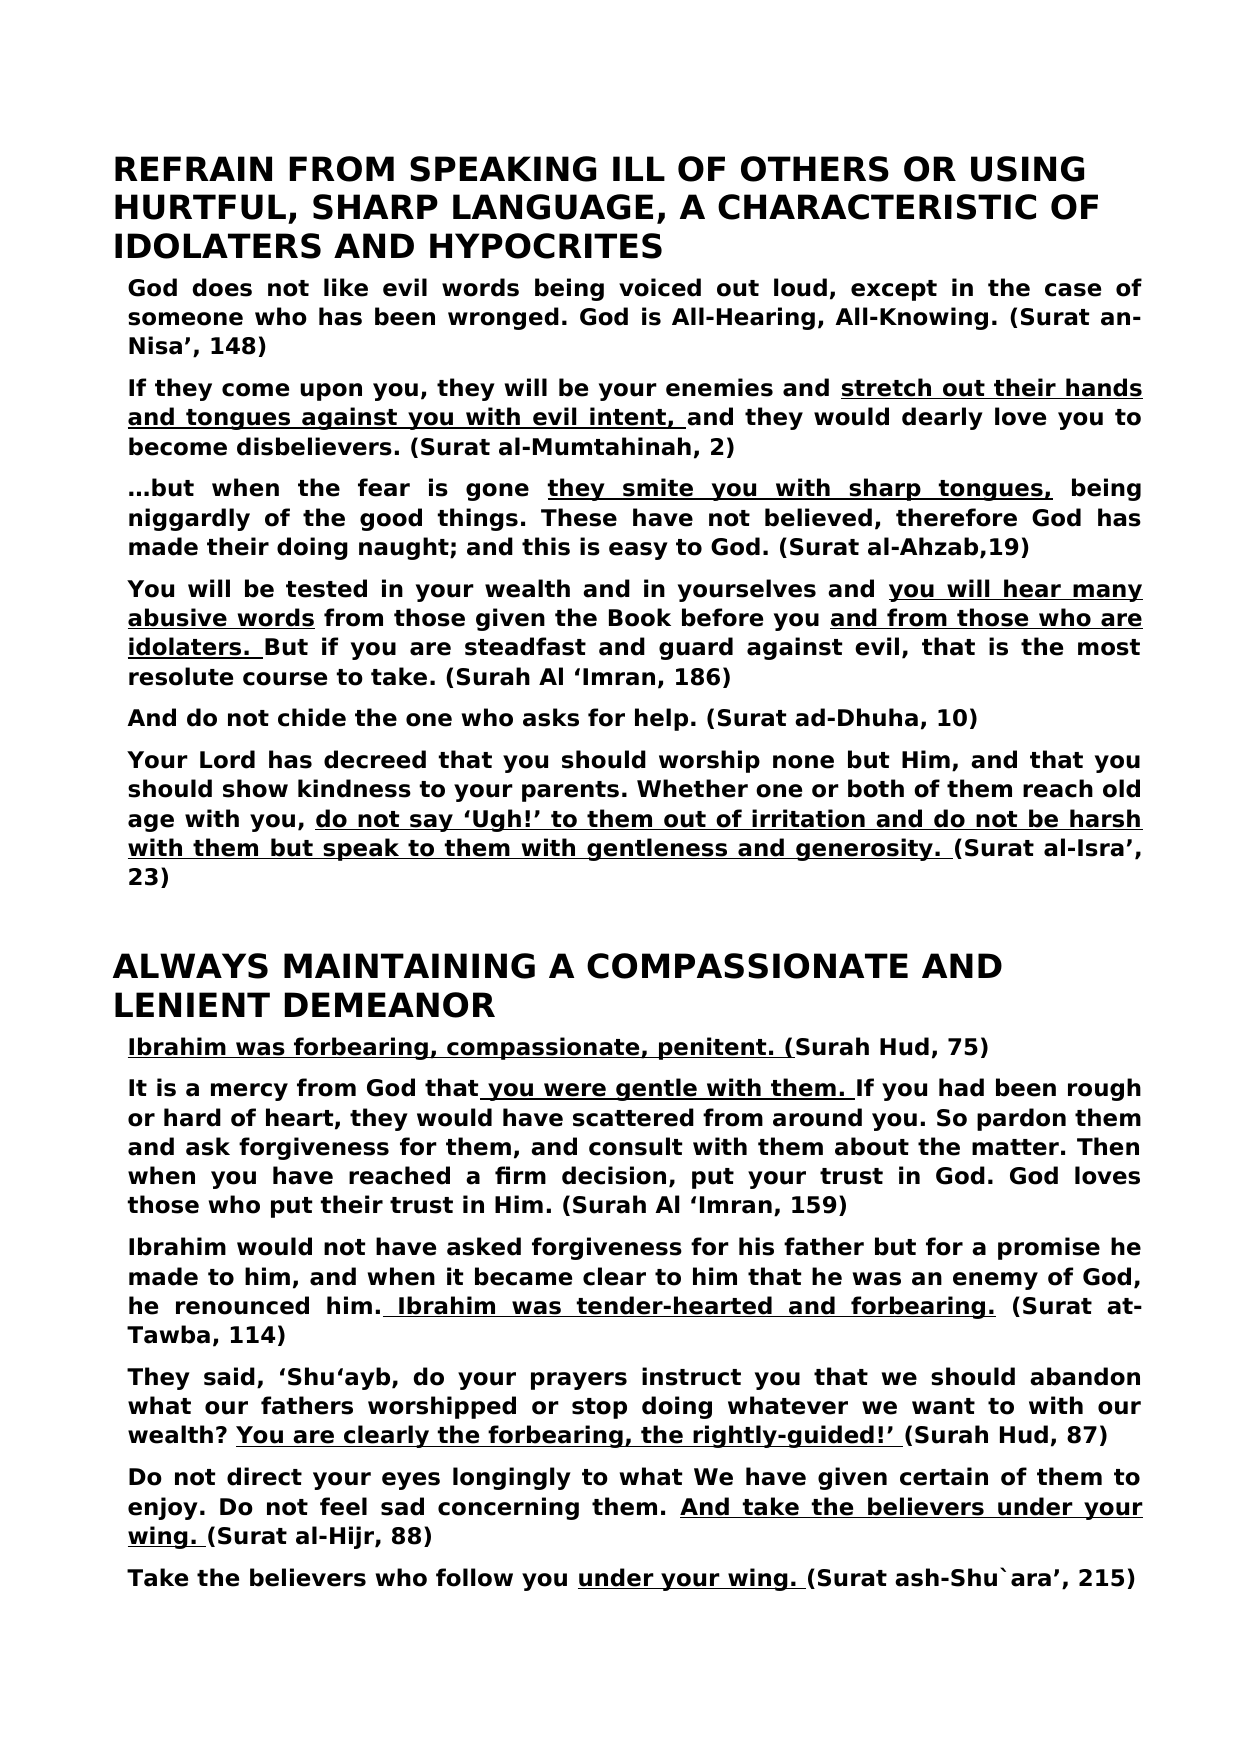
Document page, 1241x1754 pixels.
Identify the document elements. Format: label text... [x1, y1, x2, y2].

subtitle REFRAIN FROM SPEAKING ILL OF OTHERS OR USING HURTFUL, SHARP LANGUAGE, A CHARACTERISTIC OF IDOLATERS AND HYPOCRITES [112, 150, 1165, 267]
text They said, ‘Shu‘ayb, do your prayers instruct you that we should abandon what our fathers worshipped or stop doing whatever we want to with our wealth? You are clearly the forbearing, the rightly-guided!’ (Surah Hud, 87) [127, 1364, 1143, 1449]
text Do not direct your eyes longingly to what We have given certain of them to enjoy. Do not feel sad concerning them. And take the believers under your wing. (Surat al-Hijr, 88) [127, 1464, 1143, 1549]
text Ibrahim was forbearing, compassionate, penitent. (Surah Hud, 75) [127, 1034, 1143, 1061]
text …but when the fear is gone they smite you with sharp tongues, being niggardly of the good things. These have not believed, therefore God has made their doing naught; and this is easy to God. (Surat al-Ahzab,19) [127, 476, 1143, 561]
subtitle ALWAYS MAINTAINING A COMPASSIONATE AND LENIENT DEMEANOR [112, 948, 1165, 1026]
text God does not like evil words being voiced out loud, except in the case of someone who has been wronged. God is All-Hearing, All-Knowing. (Surat an-Nisa’, 148) [127, 275, 1143, 360]
text And do not chide the one who asks for help. (Surat ad-Dhuha, 10) [127, 705, 1143, 732]
text If they come upon you, they will be your enemies and stretch out their hands and tongues against you with evil intent, and they would dearly love you to become disbelievers. (Surat al-Mumtahinah, 2) [127, 375, 1143, 460]
text Ibrahim would not have asked forgiveness for his father but for a promise he made to him, and when it became clear to him that he was an enemy of God, he renounced him. Ibrahim was tender-hearted and forbearing. (Surat at-Tawba, 114) [127, 1234, 1143, 1349]
text Your Lord has decreed that you should worship none but Him, and that you should show kindness to your parents. Whether one or both of them reach old age with you, do not say ‘Ugh!’ to them out of irritation and do not be harsh with them but speak to them with gentleness and generosity. (Surat al-Isra’, 23) [127, 747, 1143, 891]
text It is a mercy from God that you were gentle with them. If you had been rough or hard of heart, they would have scattered from around you. So pardon them and ask forgiveness for them, and consult with them about the matter. Then when you have reached a firm decision, put your trust in God. God loves those who put their trust in Him. (Surah Al ‘Imran, 159) [127, 1076, 1143, 1219]
text Take the believers who follow you under your wing. (Surat ash-Shu`ara’, 215) [127, 1565, 1143, 1591]
text You will be tested in your wealth and in yourselves and you will hear many abusive words from those given the Book before you and from those who are idolaters. But if you are steadfast and guard against evil, that is the most resolute course to take. (Surah Al ‘Imran, 186) [127, 576, 1143, 690]
